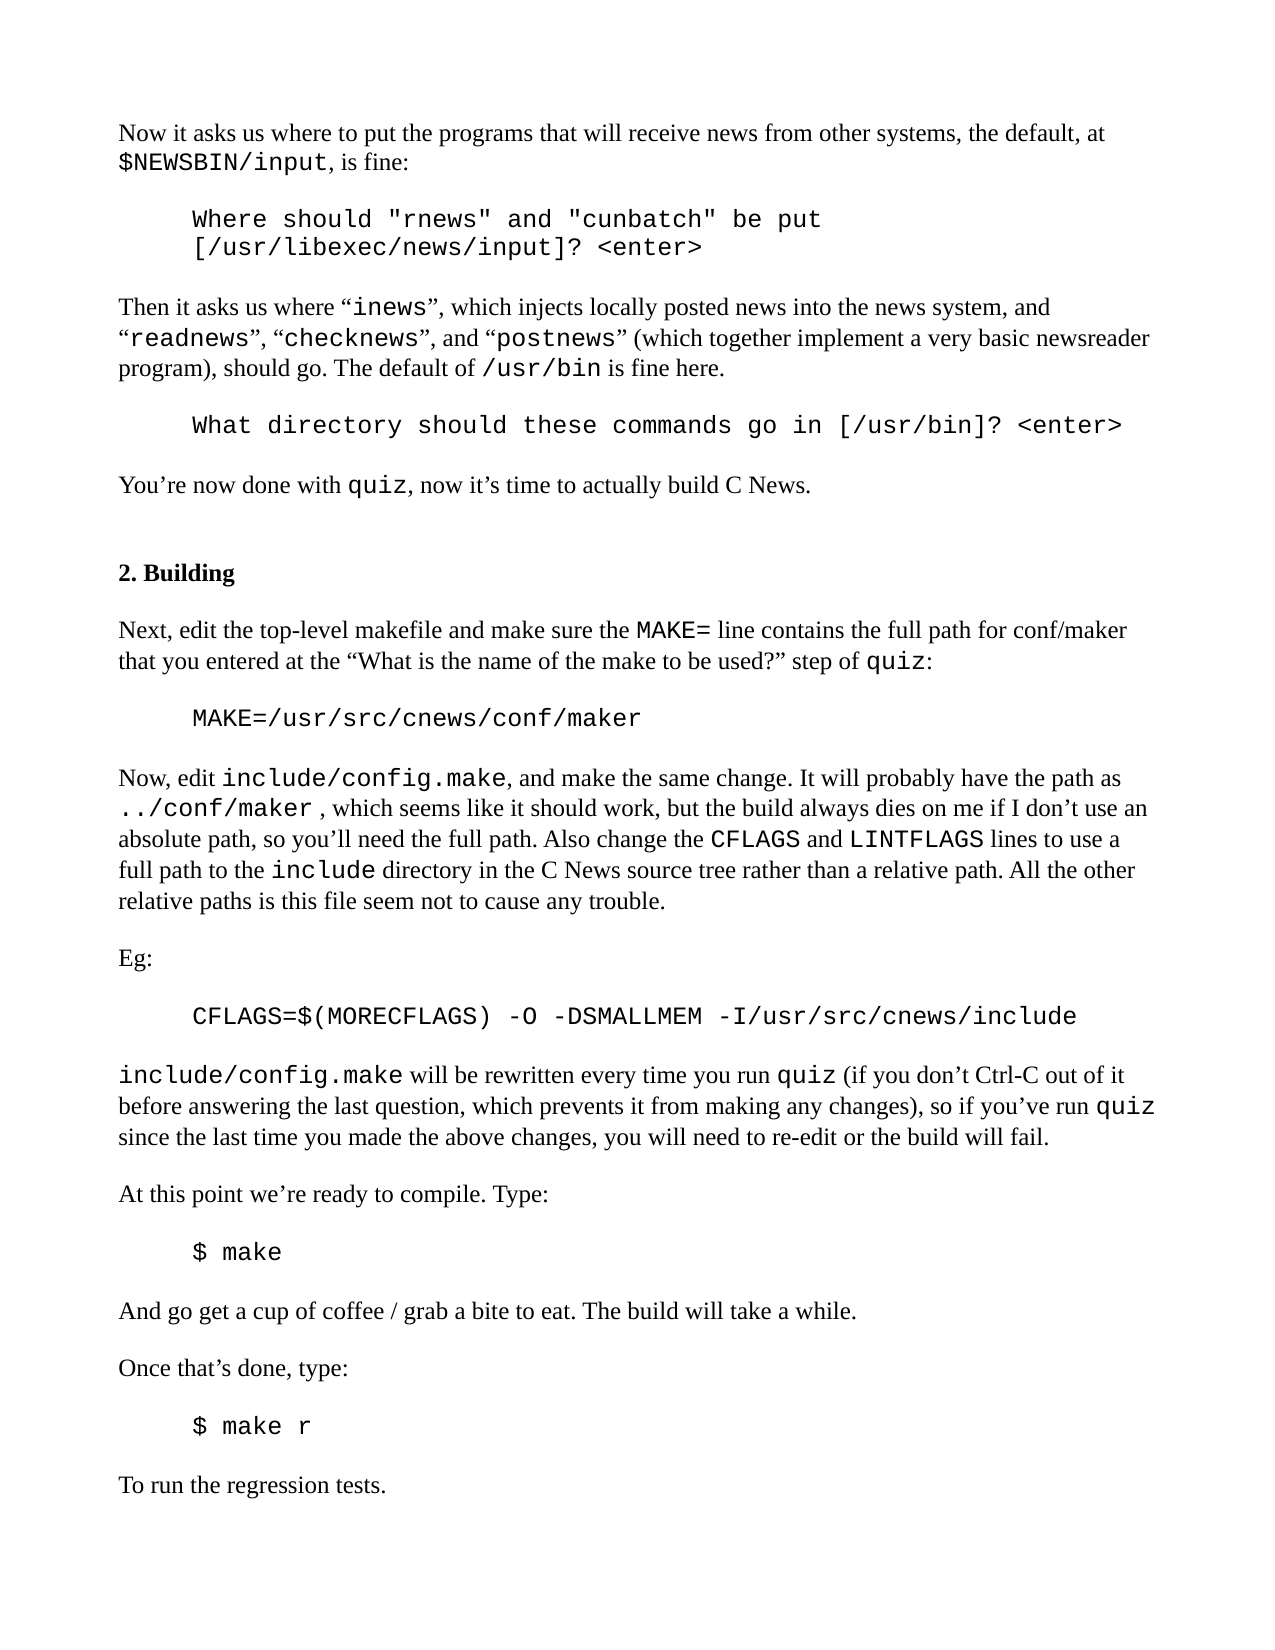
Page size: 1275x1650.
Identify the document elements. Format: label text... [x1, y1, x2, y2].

text include/config.make will be rewritten every time you run quiz (if you don’t Ctrl-C out of it before answering the last question, which prevents it from making any changes), so if you’ve run quiz since the last time you made the above changes, you will need to re-edit or the build will fail. [118, 1060, 1157, 1151]
text CFLAGS=$(MORECFLAGS) -O -DSMALLMEM -I/usr/src/cnews/include [118, 1001, 1157, 1032]
text $ make r [118, 1411, 1157, 1442]
text Then it asks us where “inews”, which injects locally posted news into the news system, and “readnews”, “checknews”, and “postnews” (which together implement a very basic newsreader program), should go. The default of /usr/bin is fine here. [118, 292, 1157, 384]
text Once that’s done, type: [118, 1353, 1157, 1411]
text Eg: [118, 943, 1157, 972]
text To run the regression tests. [118, 1470, 1157, 1499]
text Now it asks us where to put the programs that will receive news from other systems, the default, at $NEWSBIN/input, is fine: [118, 118, 1157, 178]
text 2. Building [118, 558, 1157, 587]
text And go get a cup of coffee / grab a bite to eat. The build will take a while. [118, 1296, 1157, 1325]
text Next, edit the top-level makefile and make sure the MAKE= line contains the full path for conf/maker that you entered at the “What is the name of the make to be used?” step of quiz: [118, 616, 1157, 677]
text You’re now done with quiz, now it’s time to actually build C News. [118, 470, 1157, 501]
text Where should "rnews" and "cunbatch" be put [/usr/libexec/news/input]? <enter> [192, 206, 1157, 263]
text Now, edit include/config.make, and make the same change. It will probably have the path as ../conf/maker , which seems like it should work, but the build always dies on me if I don’t use an absolute path, so you’ll need the full path. Also change the CFLAGS and LINTFLAGS lines to use a full path to the include directory in the C News source tree rather than a relative path. All the other relative paths is this file seem not to cause any trouble. [118, 763, 1157, 915]
text At this point we’re ready to compile. Type: $ make [118, 1179, 1157, 1268]
text MAKE=/usr/src/cnews/conf/maker [118, 706, 1157, 734]
text What directory should these commands go in [/usr/bin]? <enter> [192, 413, 1157, 441]
